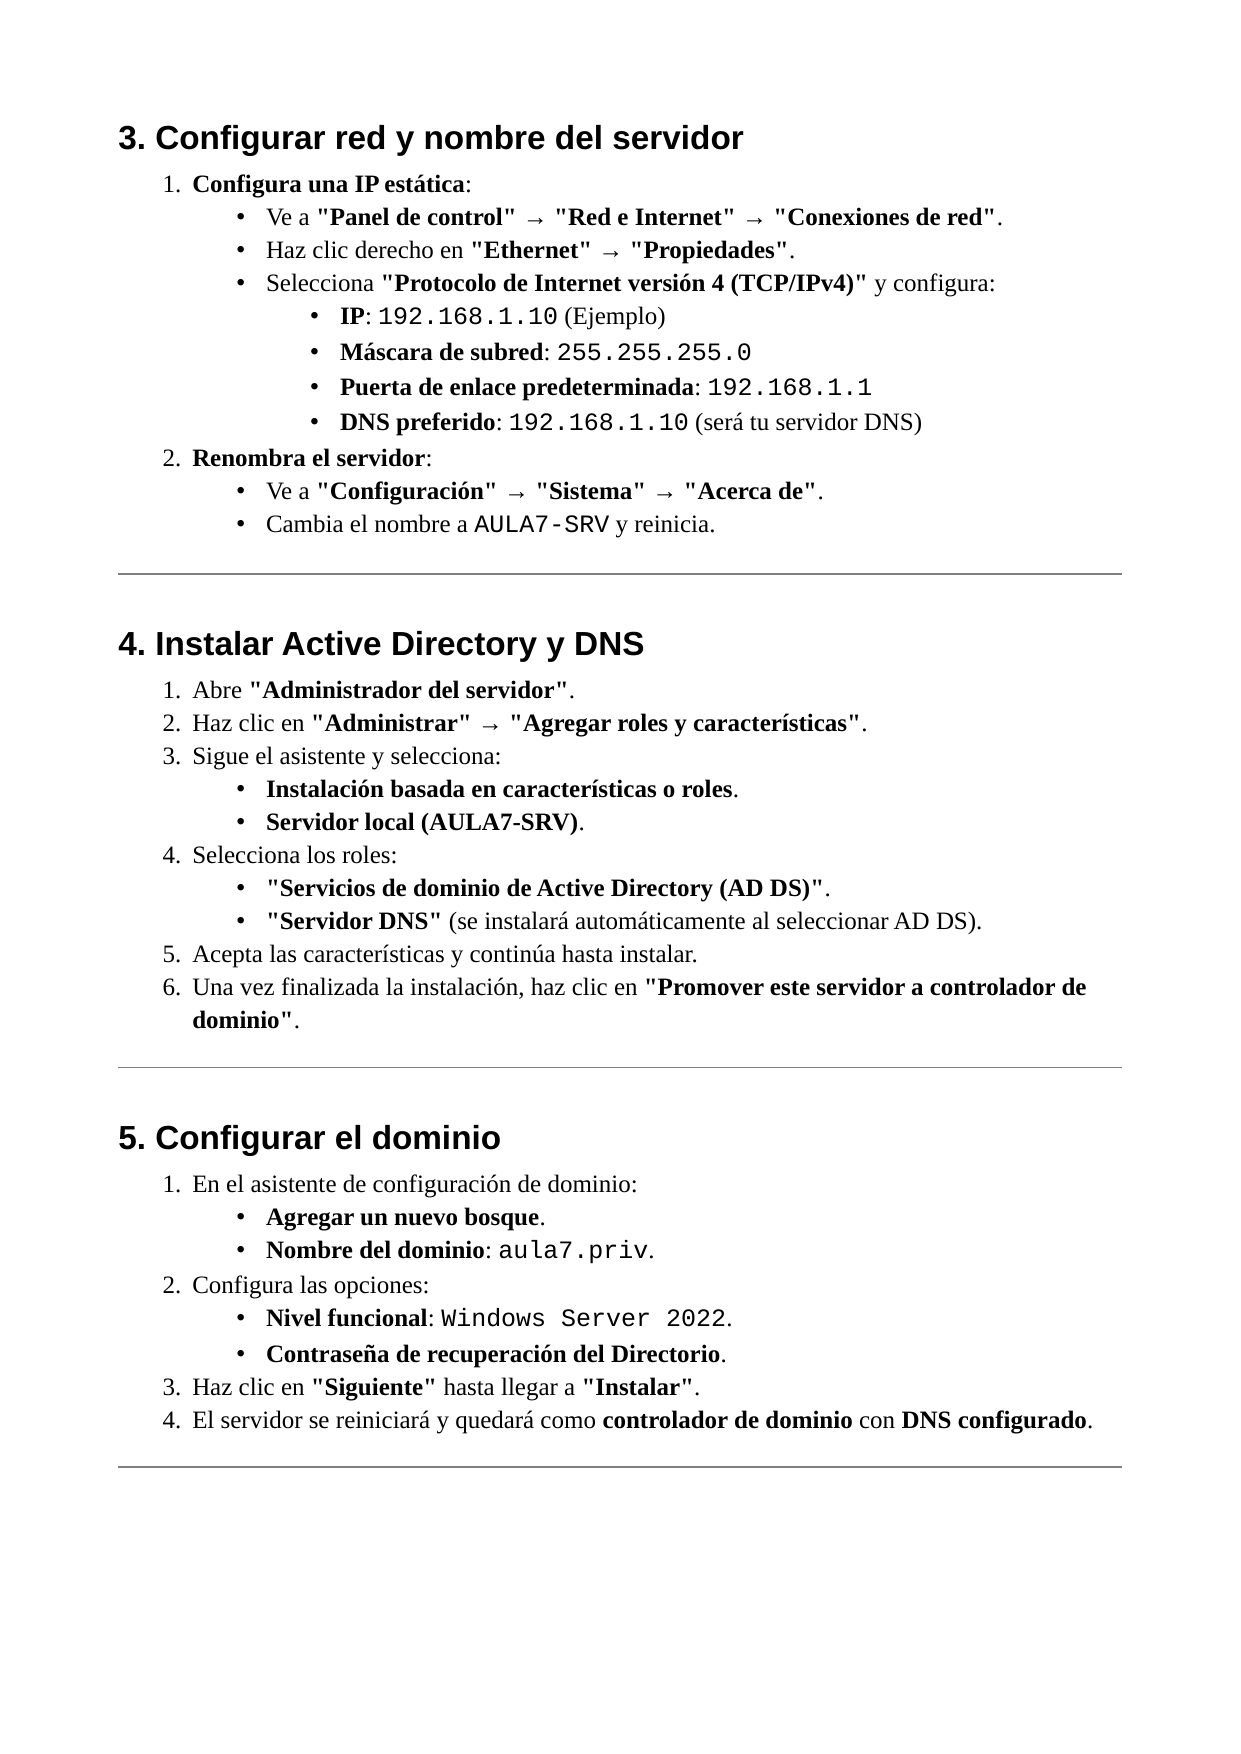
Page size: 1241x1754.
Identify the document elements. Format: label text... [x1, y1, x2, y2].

list Cambia el nombre a AULA7-SRV y reinicia. [236, 509, 1122, 540]
list Configura las opciones: [162, 1270, 1122, 1299]
list Una vez finalizada la instalación, haz clic en "Promover este servidor a controlador de dominio". [162, 972, 1122, 1034]
list Contraseña de recuperación del Directorio. [236, 1339, 1122, 1367]
list Abre "Administrador del servidor". [162, 675, 1122, 704]
list Agregar un nuevo bosque. [236, 1202, 1122, 1231]
list Nombre del dominio: aula7.priv. [236, 1235, 1122, 1266]
list "Servicios de dominio de Active Directory (AD DS)". [236, 873, 1122, 902]
list Sigue el asistente y selecciona: [162, 741, 1122, 770]
subtitle 3. Configurar red y nombre del servidor [118, 118, 1122, 157]
list Servidor local (AULA7-SRV). [236, 807, 1122, 836]
list Renombra el servidor: [162, 443, 1122, 472]
subtitle 4. Instalar Active Directory y DNS [118, 624, 1122, 662]
list Ve a "Panel de control" → "Red e Internet" → "Conexiones de red". [236, 202, 1122, 231]
list DNS preferido: 192.168.1.10 (será tu servidor DNS) [310, 407, 1122, 438]
list Ve a "Configuración" → "Sistema" → "Acerca de". [236, 476, 1122, 504]
list Nivel funcional: Windows Server 2022. [236, 1303, 1122, 1334]
list Instalación basada en características o roles. [236, 774, 1122, 803]
list IP: 192.168.1.10 (Ejemplo) [310, 301, 1122, 332]
list Configura una IP estática: [162, 169, 1122, 198]
list Acepta las características y continúa hasta instalar. [162, 939, 1122, 968]
list El servidor se reiniciará y quedará como controlador de dominio con DNS configurado. [162, 1405, 1122, 1433]
list Puerta de enlace predeterminada: 192.168.1.1 [310, 372, 1122, 403]
subtitle 5. Configurar el dominio [118, 1118, 1122, 1156]
list Haz clic en "Administrar" → "Agregar roles y características". [162, 708, 1122, 737]
list "Servidor DNS" (se instalará automáticamente al seleccionar AD DS). [236, 906, 1122, 935]
list Haz clic derecho en "Ethernet" → "Propiedades". [236, 235, 1122, 264]
list En el asistente de configuración de dominio: [162, 1169, 1122, 1197]
list Máscara de subred: 255.255.255.0 [310, 337, 1122, 367]
list Selecciona "Protocolo de Internet versión 4 (TCP/IPv4)" y configura: [236, 268, 1122, 297]
list Selecciona los roles: [162, 840, 1122, 869]
list Haz clic en "Siguiente" hasta llegar a "Instalar". [162, 1372, 1122, 1400]
